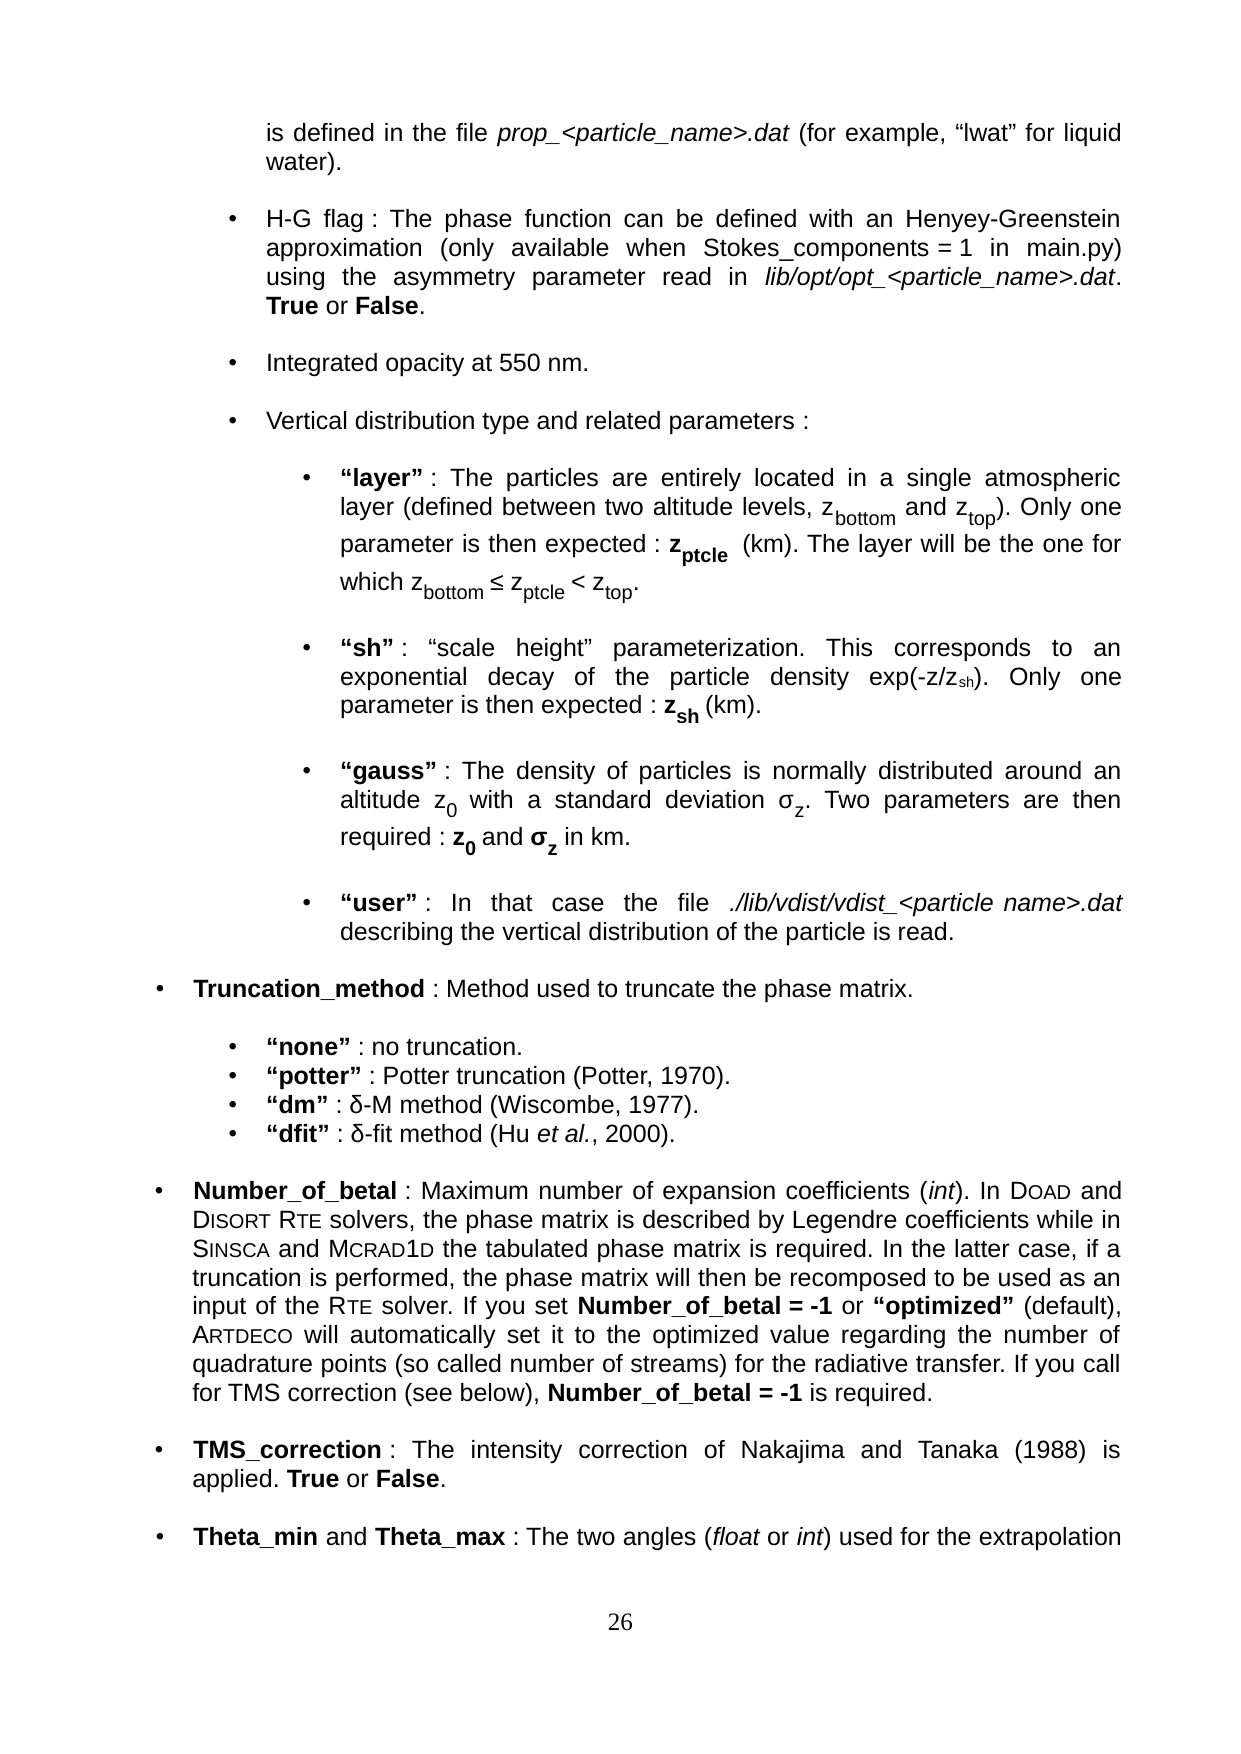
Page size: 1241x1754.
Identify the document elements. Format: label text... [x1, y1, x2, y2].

list H-G flag : The phase function can be defined with an Henyey-Greenstein approximation (only available when Stokes_components = 1 in main.py) using the asymmetry parameter read in lib/opt/opt_<particle_name>.dat. True or False. [228, 204, 1122, 319]
list “potter” : Potter truncation (Potter, 1970). [228, 1061, 1122, 1090]
list “user” : In that case the file ./lib/vdist/vdist_<particle name>.dat describing the vertical distribution of the particle is read. [302, 888, 1122, 946]
list “layer” : The particles are entirely located in a single atmospheric layer (defined between two altitude levels, zbottom and ztop). Only one parameter is then expected : zptcle (km). The layer will be the one for which zbottom ≤ zptcle < ztop. [302, 463, 1122, 604]
list “sh” : “scale height” parameterization. This corresponds to an exponential decay of the particle density exp(-z/zsh). Only one parameter is then expected : zsh (km). [302, 633, 1122, 727]
list “dm” : δ-M method (Wiscombe, 1977). [228, 1090, 1122, 1119]
list TMS_correction : The intensity correction of Nakajima and Tanaka (1988) is applied. True or False. [154, 1435, 1122, 1493]
list Integrated opacity at 550 nm. [228, 348, 1122, 377]
list Truncation_method : Method used to truncate the phase matrix. [156, 974, 1122, 1003]
list Theta_min and Theta_max : The two angles (float or int) used for the extrapolation [156, 1521, 1122, 1550]
list Number_of_betal : Maximum number of expansion coefficients (int). In Doad and Disort Rte solvers, the phase matrix is described by Legendre coefficients while in Sinsca and Mcrad1d the tabulated phase matrix is required. In the latter case, if a truncation is performed, the phase matrix will then be recomposed to be used as an input of the Rte solver. If you set Number_of_betal = -1 or “optimized” (default), Artdeco will automatically set it to the optimized value regarding the number of quadrature points (so called number of streams) for the radiative transfer. If you call for TMS correction (see below), Number_of_betal = -1 is required. [154, 1176, 1122, 1406]
list is defined in the file prop_<particle_name>.dat (for example, “lwat” for liquid water). [228, 118, 1122, 176]
list “gauss” : The density of particles is normally distributed around an altitude z0 with a standard deviation σz. Two parameters are then required : z0 and σz in km. [302, 756, 1122, 859]
list “dfit” : δ-fit method (Hu et al., 2000). [228, 1119, 1122, 1147]
list “none” : no truncation. [228, 1032, 1122, 1061]
list Vertical distribution type and related parameters : [228, 406, 1122, 435]
